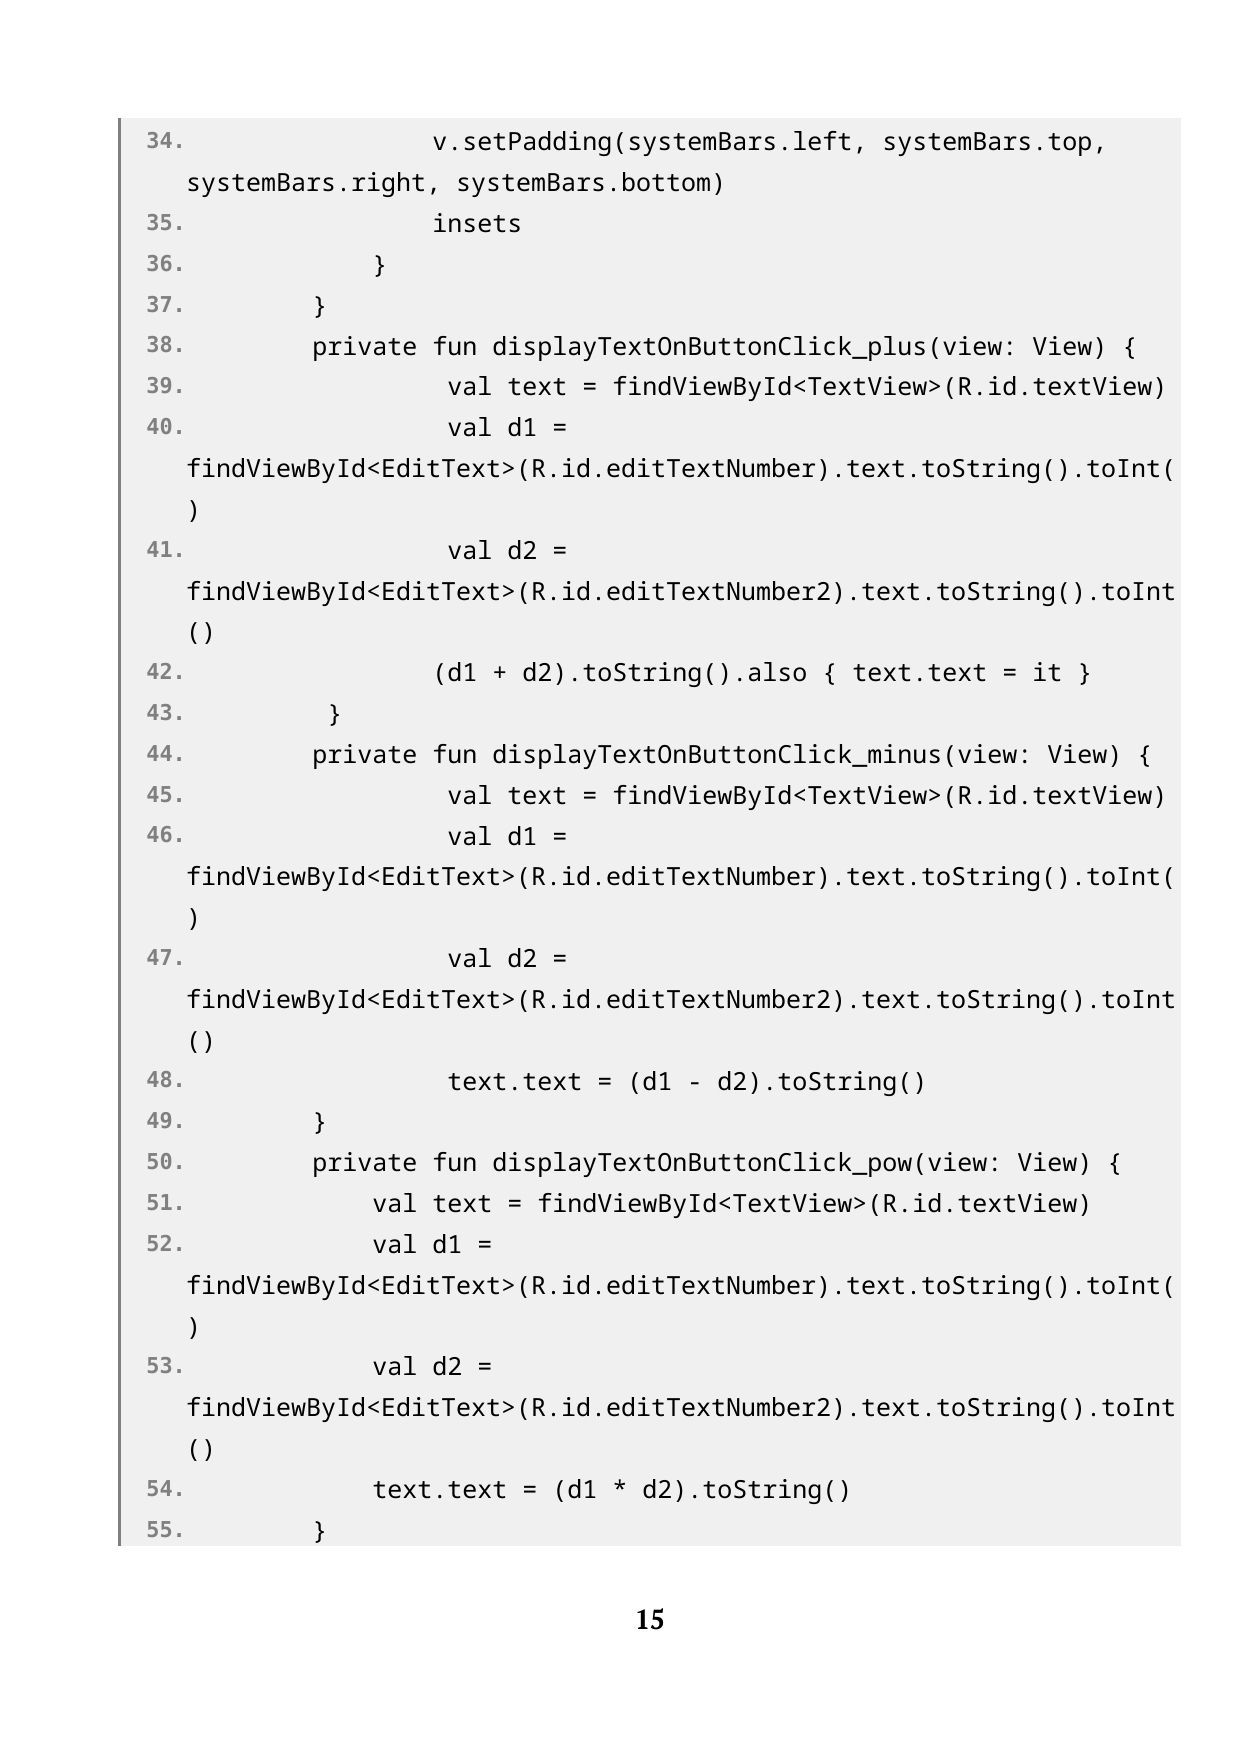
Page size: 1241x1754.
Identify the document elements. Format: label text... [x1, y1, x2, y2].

list private fun displayTextOnButtonClick_minus(view: View) { [121, 731, 1181, 771]
list val d1 = findViewById<EditText>(R.id.editTextNumber).text.toString().toInt() [121, 812, 1181, 934]
list } [121, 1098, 1181, 1138]
list val d2 = findViewById<EditText>(R.id.editTextNumber2).text.toString().toInt() [121, 1343, 1181, 1465]
list val text = findViewById<TextView>(R.id.textView) [121, 363, 1181, 403]
list val d2 = findViewById<EditText>(R.id.editTextNumber2).text.toString().toInt() [121, 935, 1181, 1056]
list } [121, 281, 1181, 321]
list val d1 = findViewById<EditText>(R.id.editTextNumber).text.toString().toInt() [121, 404, 1181, 526]
list private fun displayTextOnButtonClick_pow(view: View) { [121, 1139, 1181, 1179]
list } [121, 690, 1181, 730]
list val d2 = findViewById<EditText>(R.id.editTextNumber2).text.toString().toInt() [121, 526, 1181, 648]
list } [121, 1506, 1181, 1546]
list val text = findViewById<TextView>(R.id.textView) [121, 1180, 1181, 1220]
list val d1 = findViewById<EditText>(R.id.editTextNumber).text.toString().toInt() [121, 1221, 1181, 1342]
list val text = findViewById<TextView>(R.id.textView) [121, 771, 1181, 811]
list (d1 + d2).toString().also { text.text = it } [121, 649, 1181, 689]
list private fun displayTextOnButtonClick_plus(view: View) { [121, 322, 1181, 362]
list insets [121, 200, 1181, 240]
list } [121, 241, 1181, 281]
list text.text = (d1 * d2).toString() [121, 1466, 1181, 1506]
list v.setPadding(systemBars.left, systemBars.top, systemBars.right, systemBars.bottom) [121, 118, 1181, 199]
list text.text = (d1 - d2).toString() [121, 1057, 1181, 1097]
